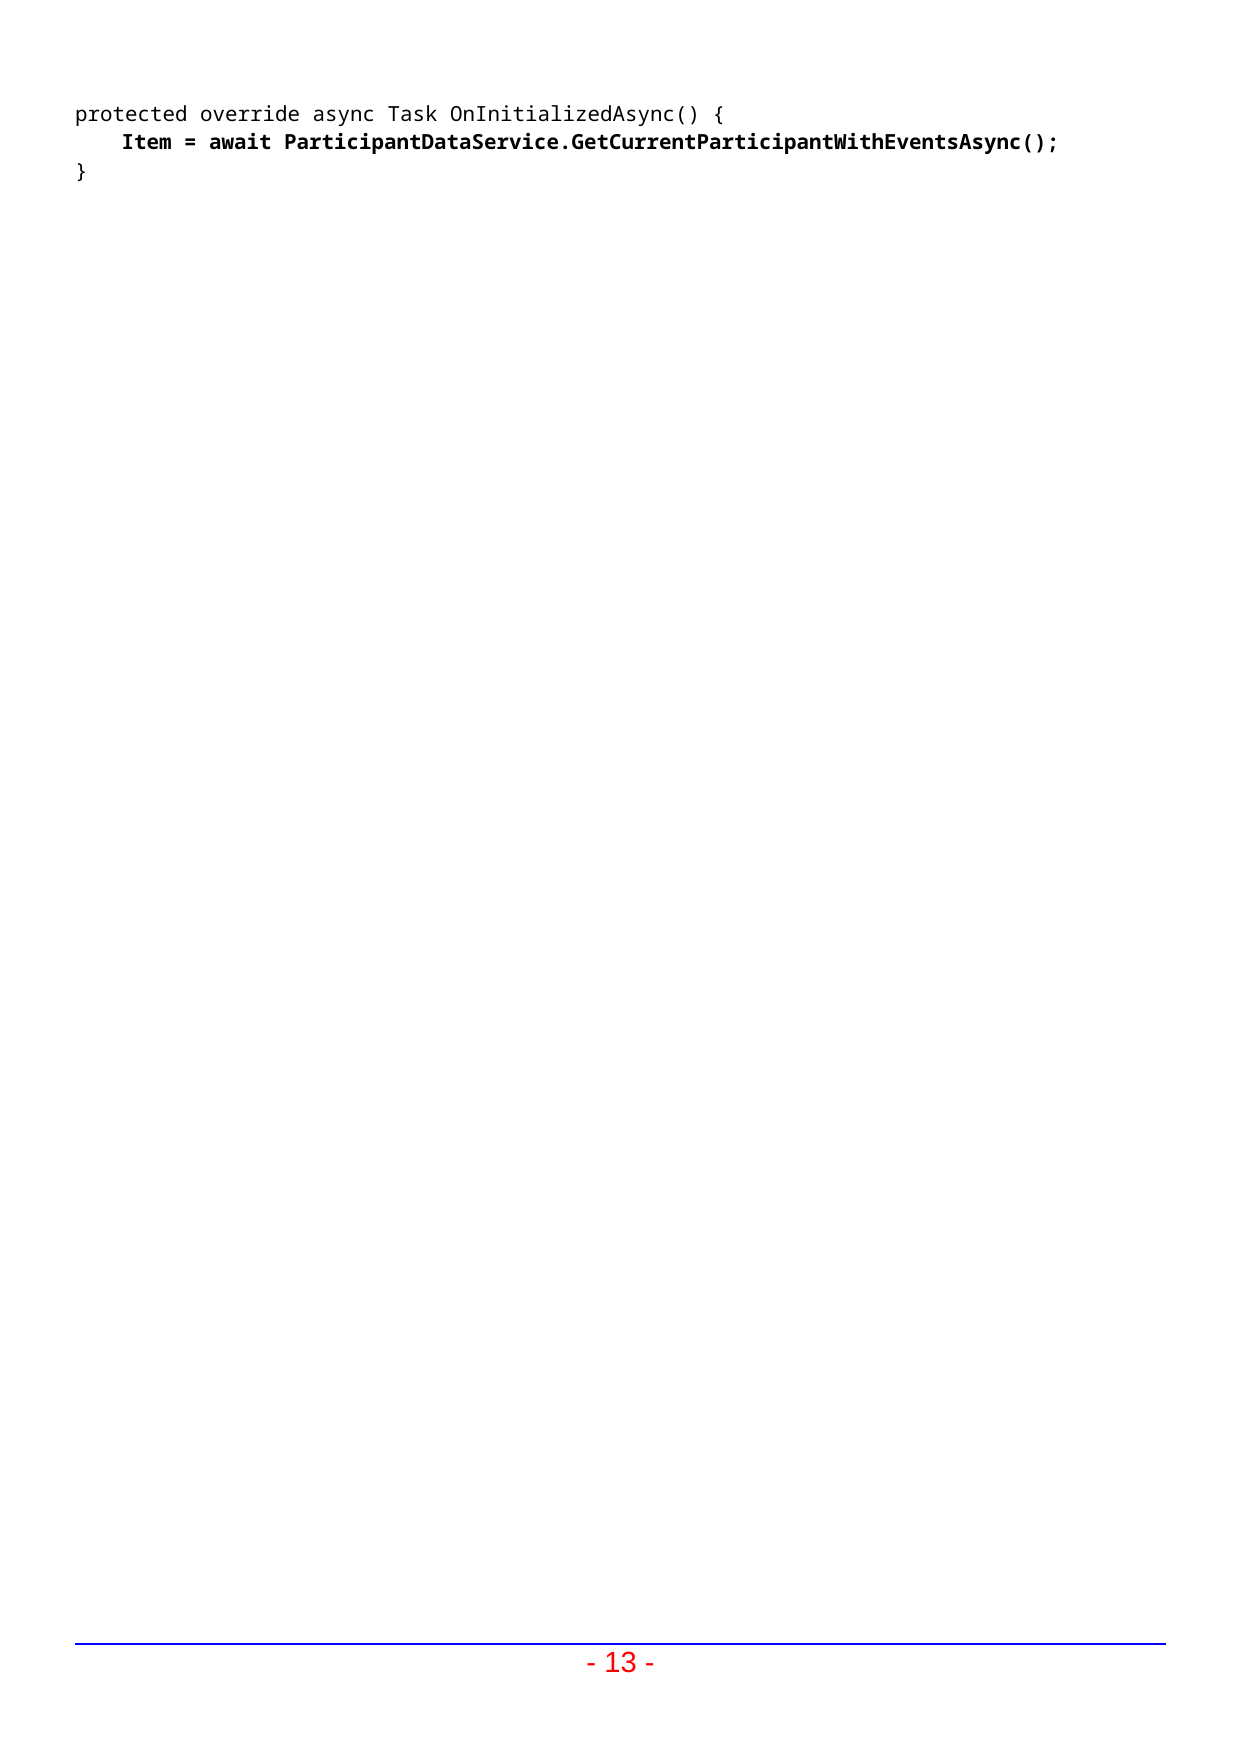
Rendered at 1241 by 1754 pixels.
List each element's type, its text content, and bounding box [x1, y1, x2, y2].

text protected override async Task OnInitializedAsync() { [75, 99, 1166, 127]
text Item = await ParticipantDataService.GetCurrentParticipantWithEventsAsync(); [75, 127, 1166, 156]
text } [75, 156, 1166, 184]
